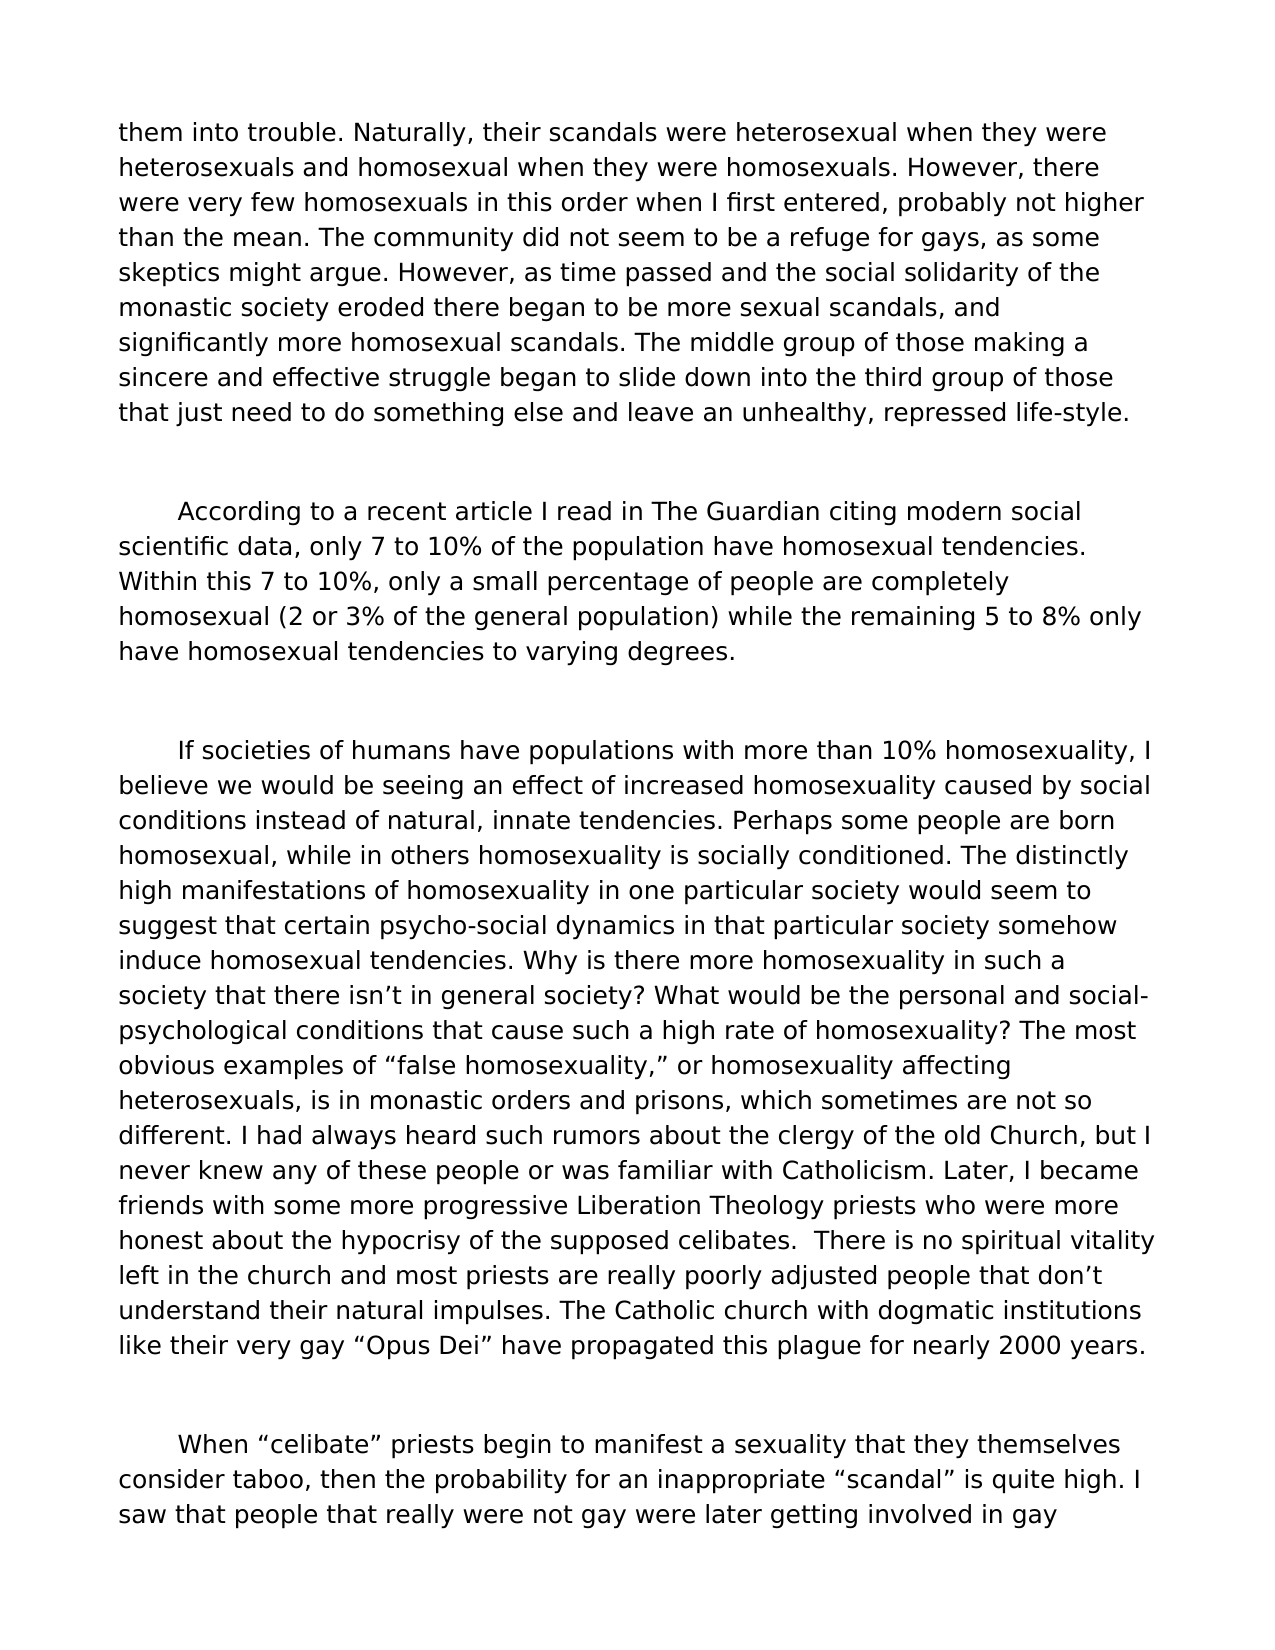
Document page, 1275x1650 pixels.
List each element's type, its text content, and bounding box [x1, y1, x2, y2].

text When “celibate” priests begin to manifest a sexuality that they themselves consider taboo, then the probability for an inappropriate “scandal” is quite high. I saw that people that really were not gay were later getting involved in gay [118, 1431, 1157, 1530]
text According to a recent article I read in The Guardian citing modern social scientific data, only 7 to 10% of the population have homosexual tendencies. Within this 7 to 10%, only a small percentage of people are completely homosexual (2 or 3% of the general population) while the remaining 5 to 8% only have homosexual tendencies to varying degrees. [118, 497, 1157, 666]
text If societies of humans have populations with more than 10% homosexuality, I believe we would be seeing an effect of increased homosexuality caused by social conditions instead of natural, innate tendencies. Perhaps some people are born homosexual, while in others homosexuality is socially conditioned. The distinctly high manifestations of homosexuality in one particular society would seem to suggest that certain psycho-social dynamics in that particular society somehow induce homosexual tendencies. Why is there more homosexuality in such a society that there isn’t in general society? What would be the personal and social- psychological conditions that cause such a high rate of homosexuality? The most obvious examples of “false homosexuality,” or homosexuality affecting heterosexuals, is in monastic orders and prisons, which sometimes are not so different. I had always heard such rumors about the clergy of the old Church, but I never knew any of these people or was familiar with Catholicism. Later, I became friends with some more progressive Liberation Theology priests who were more honest about the hypocrisy of the supposed celibates. There is no spiritual vitality left in the church and most priests are really poorly adjusted people that don’t understand their natural impulses. The Catholic church with dogmatic institutions like their very gay “Opus Dei” have propagated this plague for nearly 2000 years. [118, 736, 1157, 1361]
text them into trouble. Naturally, their scandals were heterosexual when they were heterosexuals and homosexual when they were homosexuals. However, there were very few homosexuals in this order when I first entered, probably not higher than the mean. The community did not seem to be a refuge for gays, as some skeptics might argue. However, as time passed and the social solidarity of the monastic society eroded there began to be more sexual scandals, and significantly more homosexual scandals. The middle group of those making a sincere and effective struggle began to slide down into the third group of those that just need to do something else and leave an unhealthy, repressed life-style. [118, 118, 1157, 427]
